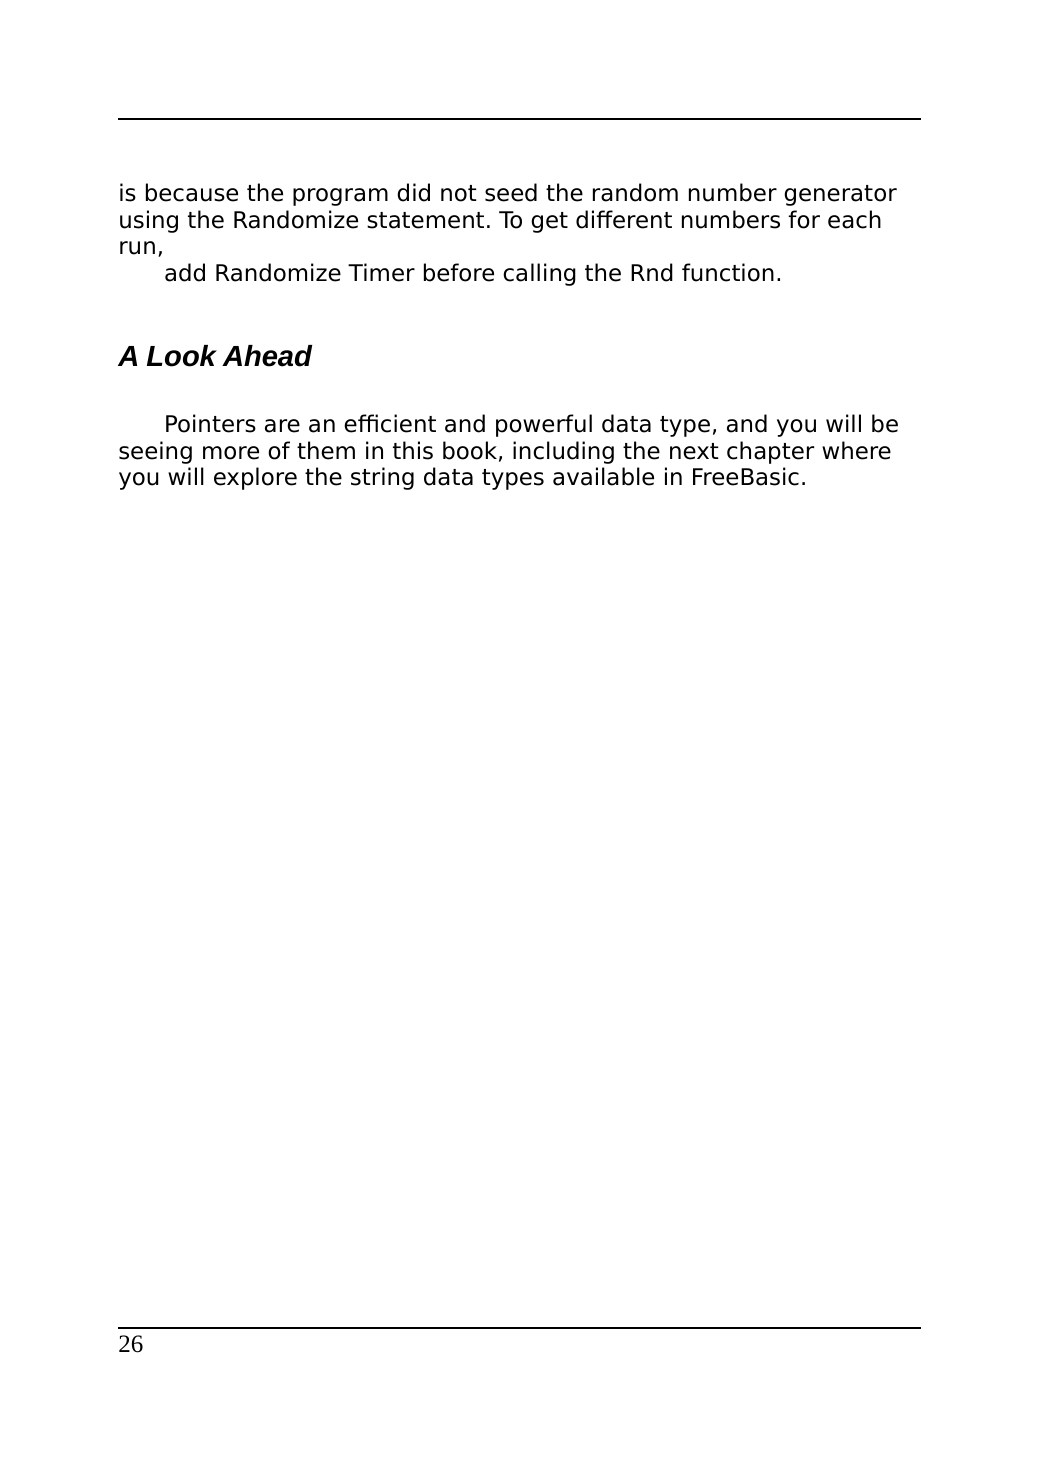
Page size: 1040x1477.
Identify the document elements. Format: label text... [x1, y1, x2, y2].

subtitle A Look Ahead [118, 338, 921, 372]
text Pointers are an efficient and powerful data type, and you will be seeing more of them in this book, including the next chapter where you will explore the string data types available in FreeBasic. [118, 411, 921, 491]
text is because the program did not seed the random number generator using the Randomize statement. To get different numbers for each run, [118, 180, 921, 260]
text add Randomize Timer before calling the Rnd function. [118, 260, 921, 287]
